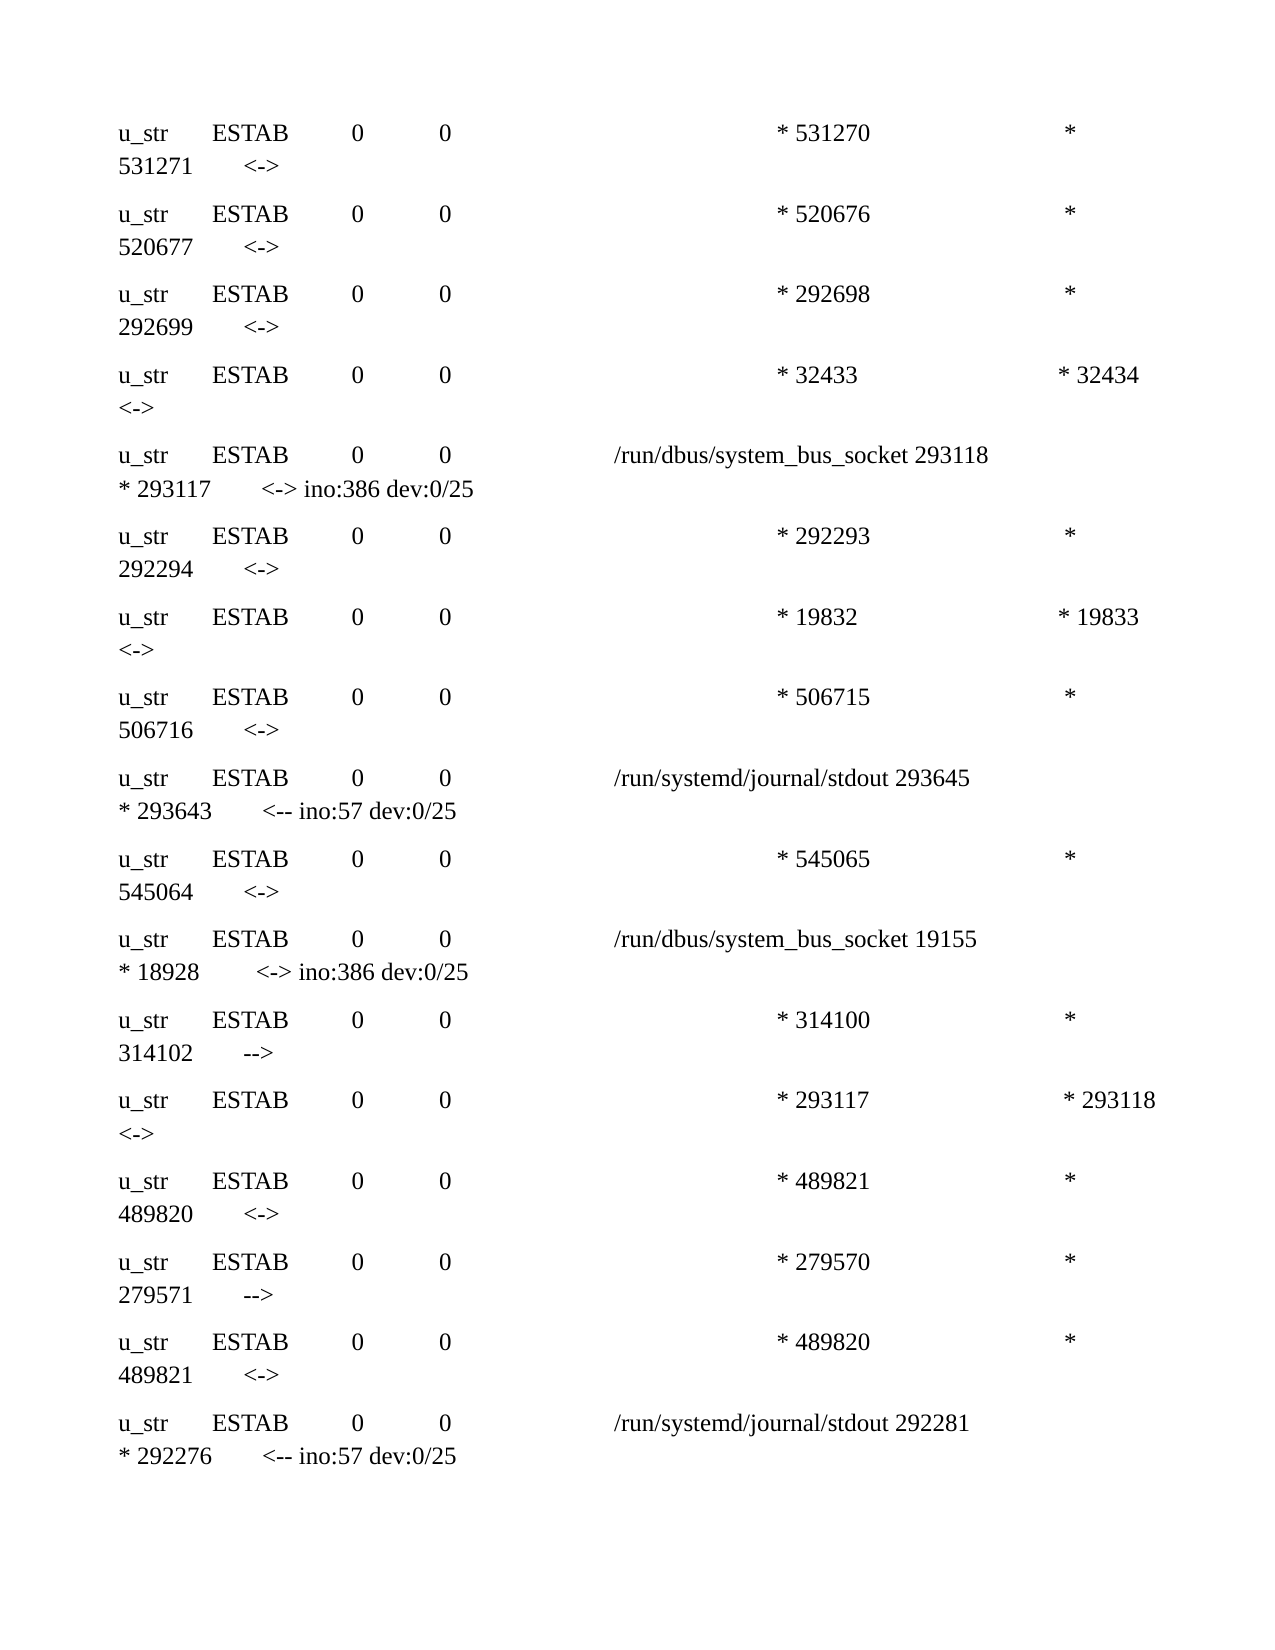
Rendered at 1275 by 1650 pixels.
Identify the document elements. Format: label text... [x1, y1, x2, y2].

text u_str ESTAB 0 0 * 545065 * 545064 <-> [118, 844, 1157, 906]
text u_str ESTAB 0 0 * 489820 * 489821 <-> [118, 1327, 1157, 1389]
text u_str ESTAB 0 0 * 292293 * 292294 <-> [118, 521, 1157, 583]
text u_str ESTAB 0 0 * 32433 * 32434 <-> [118, 360, 1157, 422]
text u_str ESTAB 0 0 /run/dbus/system_bus_socket 293118 * 293117 <-> ino:386 dev:0/25 [118, 441, 1157, 502]
text u_str ESTAB 0 0 * 506715 * 506716 <-> [118, 682, 1157, 744]
text u_str ESTAB 0 0 /run/systemd/journal/stdout 292281 * 292276 <-- ino:57 dev:0/25 [118, 1408, 1157, 1470]
text u_str ESTAB 0 0 * 293117 * 293118 <-> [118, 1086, 1157, 1147]
text u_str ESTAB 0 0 * 314100 * 314102 --> [118, 1005, 1157, 1067]
text u_str ESTAB 0 0 * 489821 * 489820 <-> [118, 1166, 1157, 1228]
text u_str ESTAB 0 0 * 19832 * 19833 <-> [118, 602, 1157, 664]
text u_str ESTAB 0 0 /run/dbus/system_bus_socket 19155 * 18928 <-> ino:386 dev:0/25 [118, 924, 1157, 986]
text u_str ESTAB 0 0 * 292698 * 292699 <-> [118, 279, 1157, 341]
text u_str ESTAB 0 0 * 531270 * 531271 <-> [118, 118, 1157, 180]
text u_str ESTAB 0 0 /run/systemd/journal/stdout 293645 * 293643 <-- ino:57 dev:0/25 [118, 763, 1157, 825]
text u_str ESTAB 0 0 * 279570 * 279571 --> [118, 1247, 1157, 1309]
text u_str ESTAB 0 0 * 520676 * 520677 <-> [118, 199, 1157, 261]
